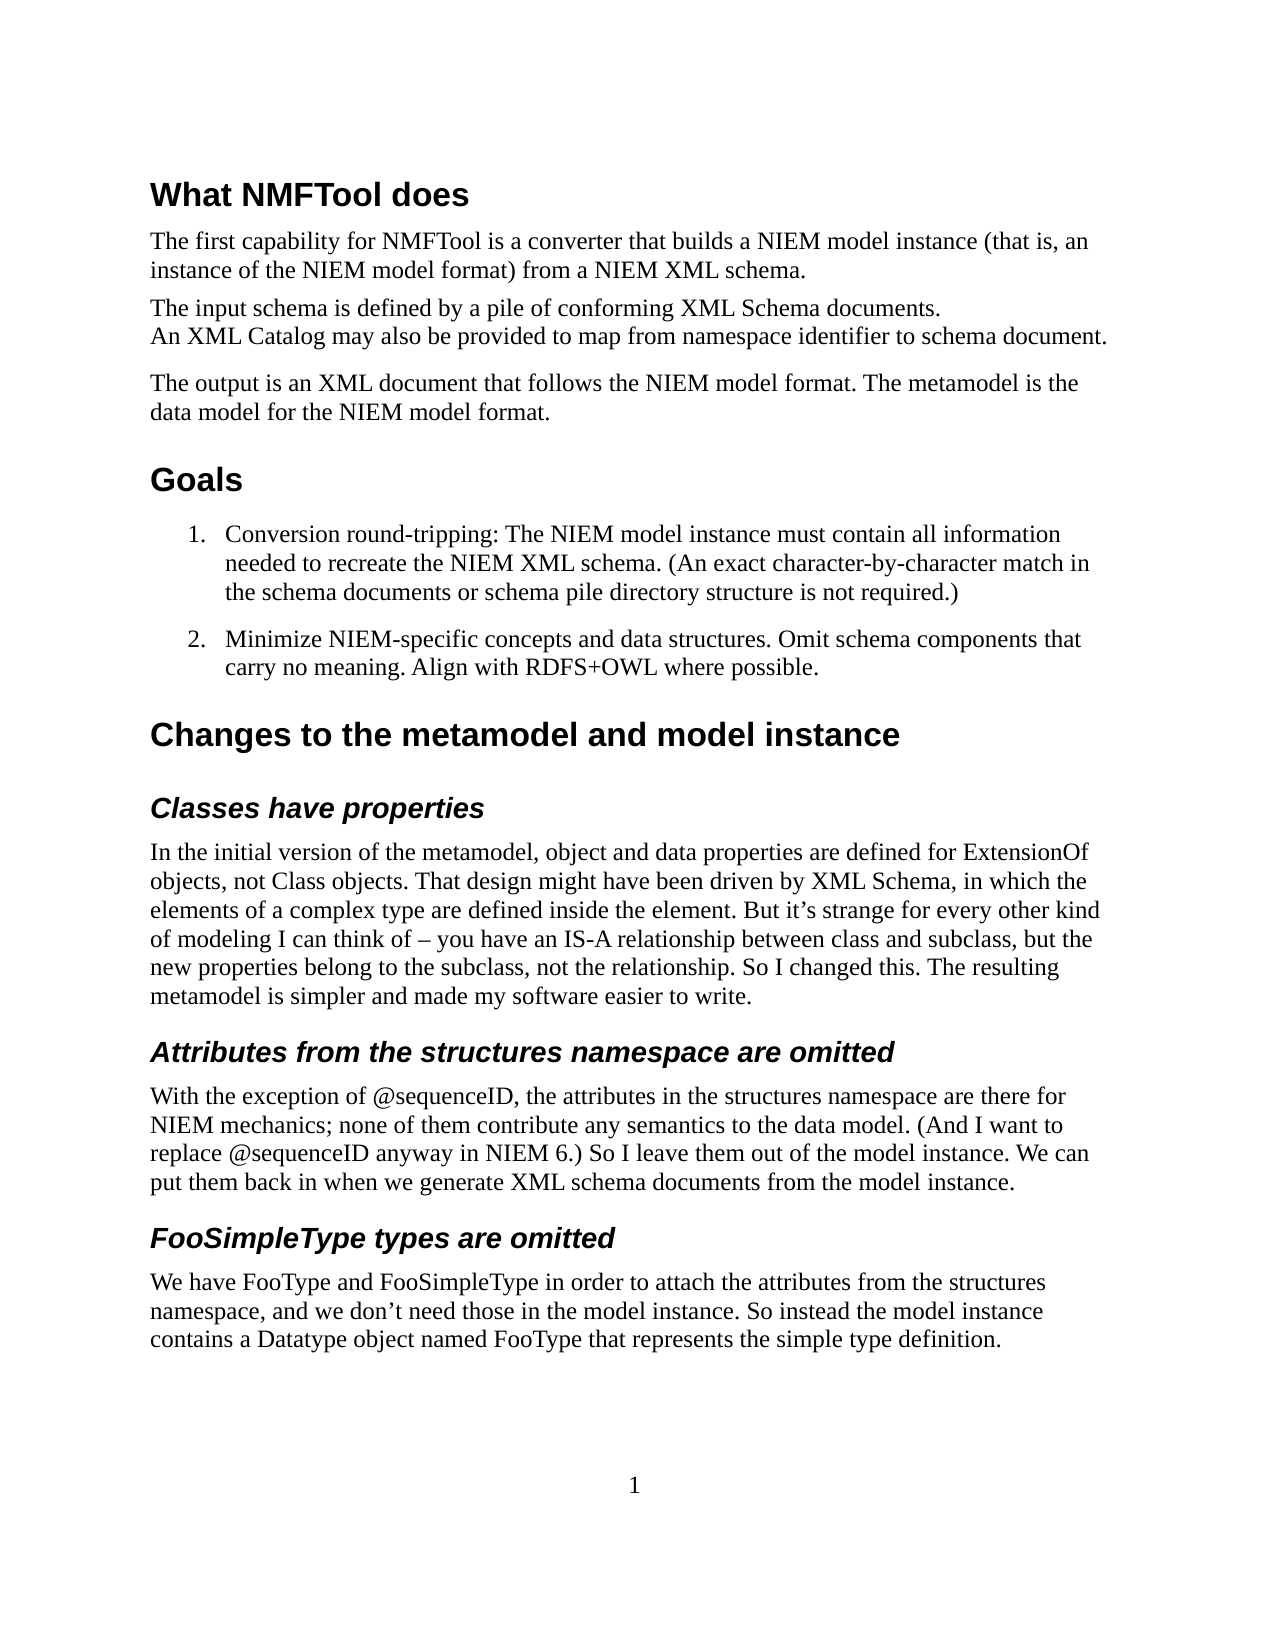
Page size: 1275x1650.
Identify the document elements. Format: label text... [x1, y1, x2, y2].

text With the exception of @sequenceID, the attributes in the structures namespace are there for NIEM mechanics; none of them contribute any semantics to the data model. (And I want to replace @sequenceID anyway in NIEM 6.) So I leave them out of the model instance. We can put them back in when we generate XML schema documents from the model instance. [150, 1081, 1125, 1196]
subtitle Goals [150, 459, 1125, 498]
text The input schema is defined by a pile of conforming XML Schema documents. An XML Catalog may also be provided to map from namespace identifier to schema document. [150, 293, 1125, 350]
subtitle Changes to the metamodel and model instance [150, 715, 1125, 754]
text In the initial version of the metamodel, object and data properties are defined for ExtensionOf objects, not Class objects. That design might have been driven by XML Schema, in which the elements of a complex type are defined inside the element. But it’s strange for every other kind of modeling I can think of – you have an IS-A relationship between class and subclass, but the new properties belong to the subclass, not the relationship. So I changed this. The resulting metamodel is simpler and made my software easier to write. [150, 837, 1125, 1010]
subtitle What NMFTool does [150, 175, 1125, 214]
text We have FooType and FooSimpleType in order to attach the attributes from the structures namespace, and we don’t need those in the model instance. So instead the model instance contains a Datatype object named FooType that represents the simple type definition. [150, 1267, 1125, 1353]
text The first capability for NMFTool is a converter that builds a NIEM model instance (that is, an instance of the NIEM model format) from a NIEM XML schema. [150, 226, 1125, 284]
list Conversion round-tripping: The NIEM model instance must contain all information needed to recreate the NIEM XML schema. (An exact character-by-character match in the schema documents or schema pile directory structure is not required.) [187, 519, 1125, 606]
subtitle FooSimpleType types are omitted [150, 1221, 1125, 1254]
subtitle Attributes from the structures namespace are omitted [150, 1035, 1125, 1068]
list Minimize NIEM-specific concepts and data structures. Omit schema components that carry no meaning. Align with RDFS+OWL where possible. [187, 624, 1125, 681]
subtitle Classes have properties [150, 791, 1125, 825]
text The output is an XML document that follows the NIEM model format. The metamodel is the data model for the NIEM model format. [150, 368, 1125, 426]
